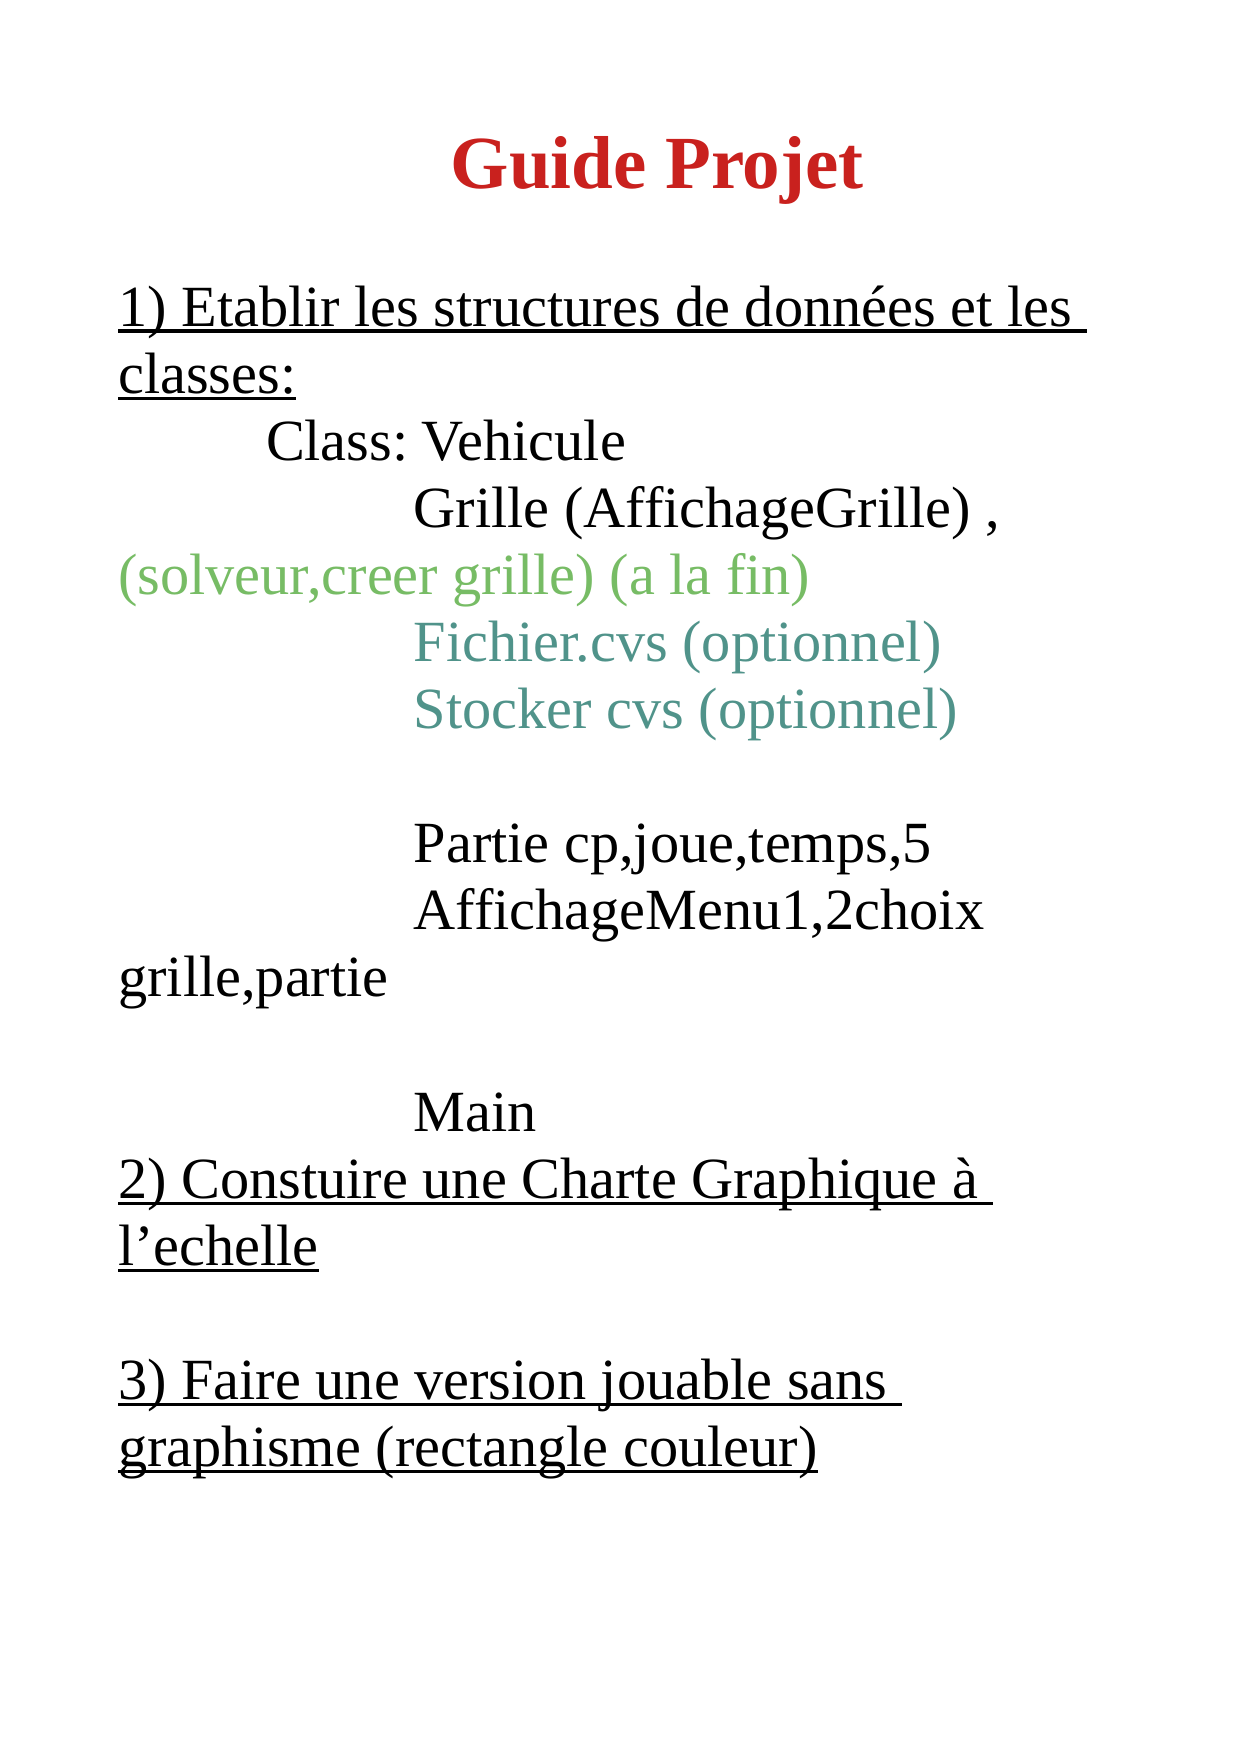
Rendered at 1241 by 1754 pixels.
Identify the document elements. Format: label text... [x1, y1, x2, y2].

text Partie cp,joue,temps,5 [118, 808, 1122, 875]
text AffichageMenu1,2choix grille,partie [118, 875, 1122, 1009]
text Grille (AffichageGrille) , (solveur,creer grille) (a la fin) [118, 473, 1122, 607]
text Fichier.cvs (optionnel) [118, 607, 1122, 674]
text Main [118, 1076, 1122, 1143]
text Guide Projet [118, 118, 1122, 204]
text Class: Vehicule [118, 406, 1122, 473]
text 3) Faire une version jouable sans graphisme (rectangle couleur) [118, 1345, 1122, 1479]
text 1) Etablir les structures de données et les classes: [118, 271, 1122, 406]
text Stocker cvs (optionnel) [118, 674, 1122, 741]
text 2) Constuire une Charte Graphique à l’echelle [118, 1143, 1122, 1278]
